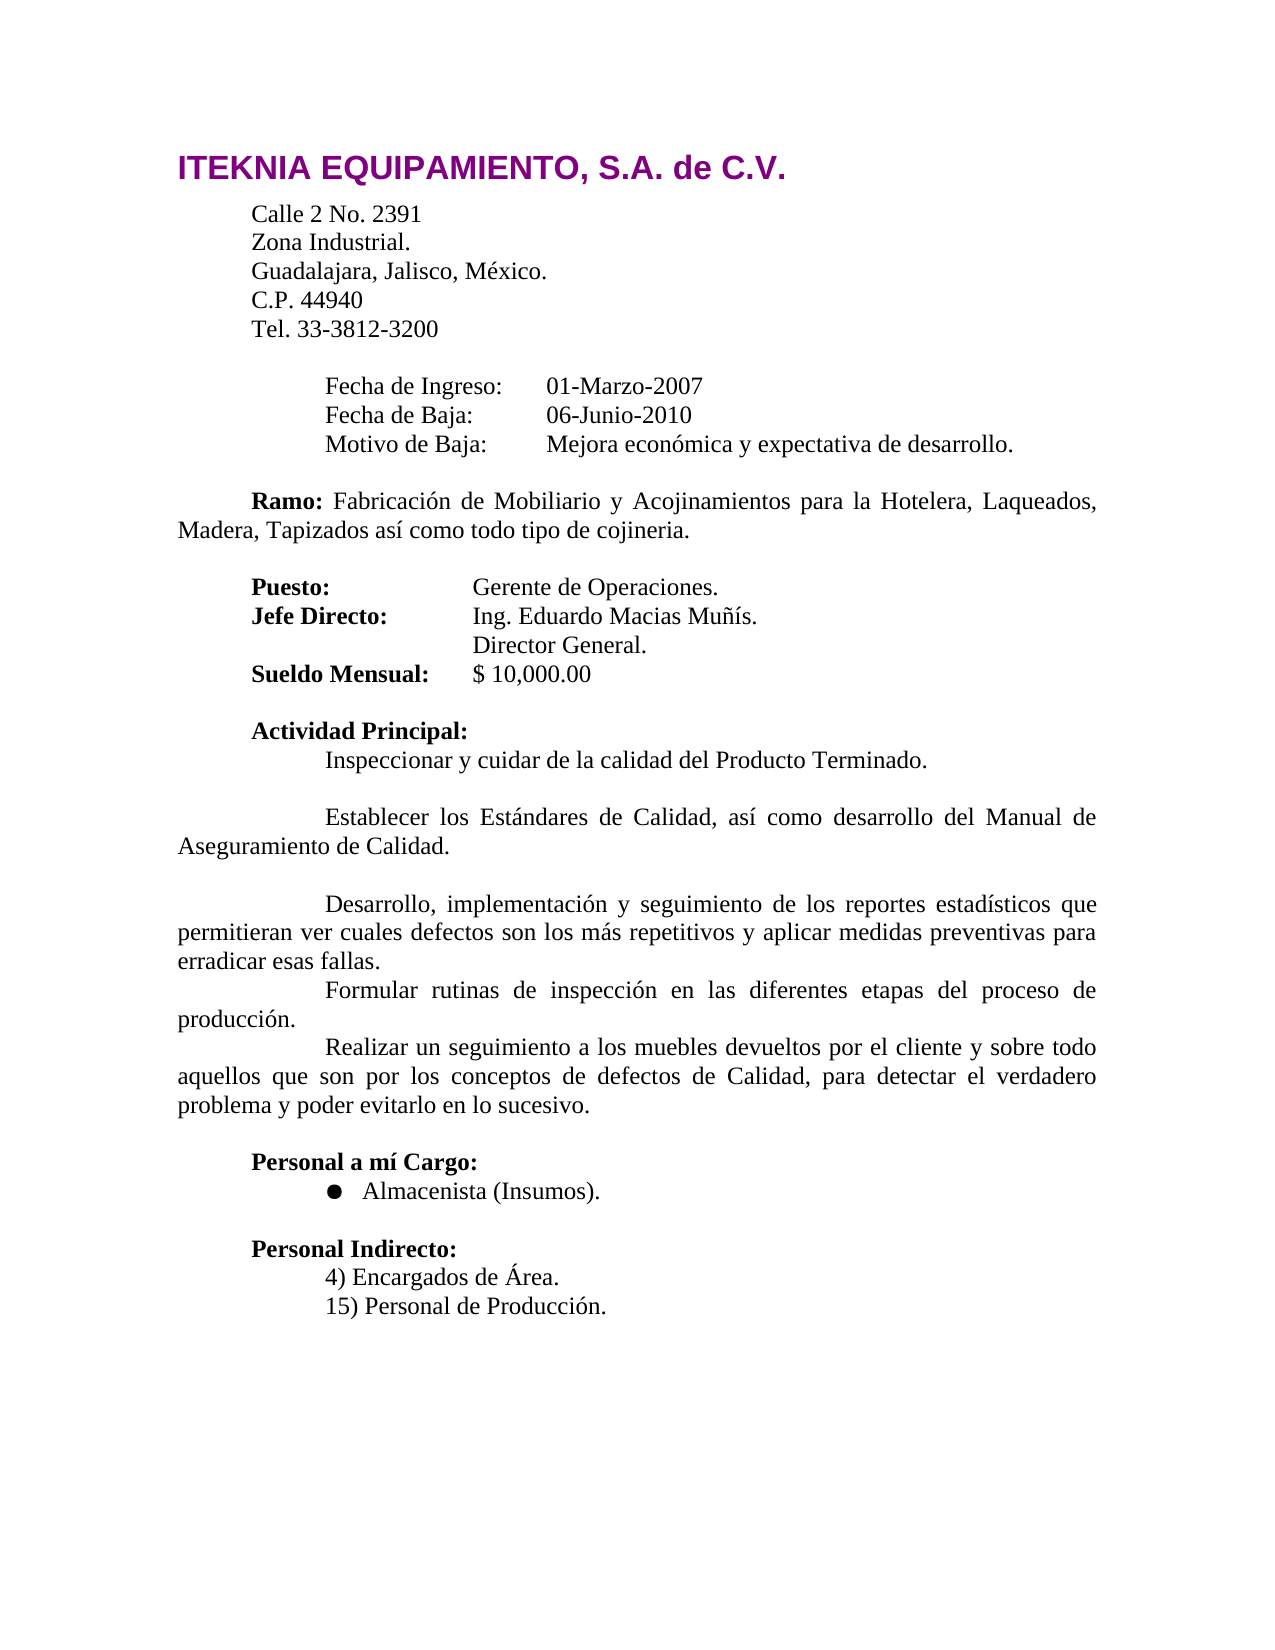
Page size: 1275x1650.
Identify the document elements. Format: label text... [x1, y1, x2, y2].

text Motivo de Baja: Mejora económica y expectativa de desarrollo. [177, 429, 1098, 457]
text Fecha de Baja: 06-Junio-2010 [177, 400, 1098, 429]
text Establecer los Estándares de Calidad, así como desarrollo del Manual de Aseguramiento de Calidad. [177, 802, 1098, 860]
text Formular rutinas de inspección en las diferentes etapas del proceso de producción. [177, 975, 1098, 1032]
text Personal a mí Cargo: [177, 1147, 1098, 1176]
text 15) Personal de Producción. [251, 1291, 1098, 1320]
text Calle 2 No. 2391 [177, 199, 1098, 227]
text Desarrollo, implementación y seguimiento de los reportes estadísticos que permitieran ver cuales defectos son los más repetitivos y aplicar medidas preventivas para erradicar esas fallas. [177, 889, 1098, 975]
subtitle ITEKNIA EQUIPAMIENTO, S.A. de C.V. [177, 148, 1098, 186]
text Personal Indirecto: [177, 1234, 1098, 1262]
text Tel. 33-3812-3200 [177, 314, 1098, 342]
text Director General. [177, 630, 1098, 659]
text Actividad Principal: [177, 716, 1098, 745]
text Realizar un seguimiento a los muebles devueltos por el cliente y sobre todo aquellos que son por los conceptos de defectos de Calidad, para detectar el verdadero problema y poder evitarlo en lo sucesivo. [177, 1032, 1098, 1119]
text Jefe Directo: Ing. Eduardo Macias Muñís. [177, 601, 1098, 630]
text C.P. 44940 [177, 285, 1098, 314]
text Guadalajara, Jalisco, México. [177, 256, 1098, 285]
text 4) Encargados de Área. [177, 1262, 1098, 1291]
text Zona Industrial. [177, 227, 1098, 256]
text Puesto: Gerente de Operaciones. [177, 572, 1098, 601]
text Fecha de Ingreso: 01-Marzo-2007 [177, 371, 1098, 400]
text Ramo: Fabricación de Mobiliario y Acojinamientos para la Hotelera, Laqueados, Madera, Tapizados así como todo tipo de cojineria. [177, 486, 1098, 544]
text Inspeccionar y cuidar de la calidad del Producto Terminado. [177, 745, 1098, 774]
list Almacenista (Insumos). [324, 1176, 1098, 1205]
text Sueldo Mensual: $ 10,000.00 [177, 659, 1098, 687]
